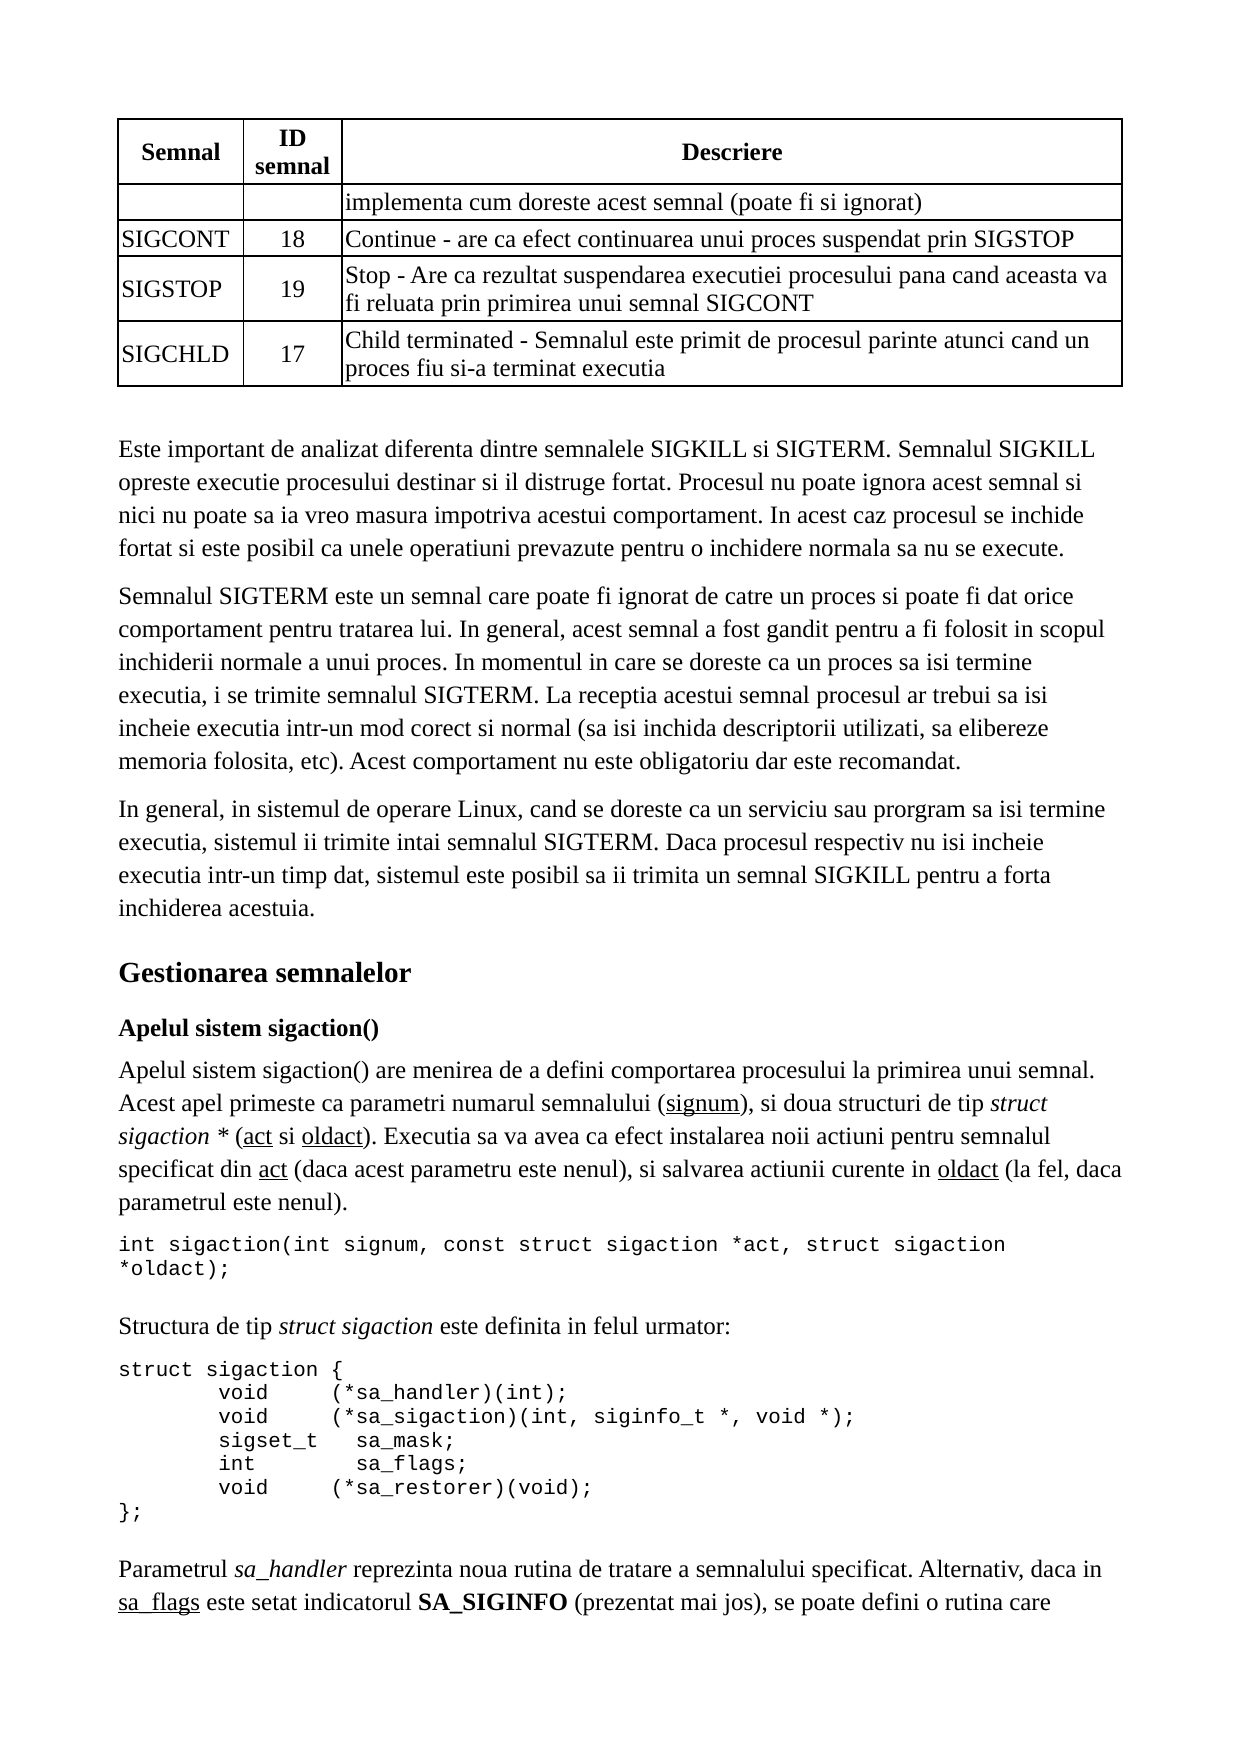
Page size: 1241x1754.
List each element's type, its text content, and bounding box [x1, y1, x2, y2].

table_cell SIGCONT [119, 221, 243, 255]
table_cell 19 [244, 257, 341, 320]
table_cell implementa cum doreste acest semnal (poate fi si ignorat) [343, 185, 1121, 219]
text sigset_t sa_mask; [118, 1430, 1122, 1453]
table_cell SIGSTOP [119, 257, 243, 320]
table_cell [119, 185, 243, 219]
table_cell SIGCHLD [119, 322, 243, 385]
table_header Descriere [343, 120, 1121, 183]
text void (*sa_handler)(int); [118, 1382, 1122, 1406]
subtitle Gestionarea semnalelor [118, 955, 1122, 988]
table_header Semnal [119, 120, 243, 183]
text Este important de analizat diferenta dintre semnalele SIGKILL si SIGTERM. Semnalul SIGKILL opreste executie procesului destinar si il distruge fortat. Procesul nu poate ignora acest semnal si nici nu poate sa ia vreo masura impotriva acestui comportament. In acest caz procesul se inchide fortat si este posibil ca unele operatiuni prevazute pentru o inchidere normala sa nu se execute. [118, 434, 1122, 562]
table_cell Continue - are ca efect continuarea unui proces suspendat prin SIGSTOP [343, 221, 1121, 255]
text Parametrul sa_handler reprezinta noua rutina de tratare a semnalului specificat. Alternativ, daca in sa_flags este setat indicatorul SA_SIGINFO (prezentat mai jos), se poate defini o rutina care [118, 1554, 1122, 1616]
text Semnalul SIGTERM este un semnal care poate fi ignorat de catre un proces si poate fi dat orice comportament pentru tratarea lui. In general, acest semnal a fost gandit pentru a fi folosit in scopul inchiderii normale a unui proces. In momentul in care se doreste ca un proces sa isi termine executia, i se trimite semnalul SIGTERM. La receptia acestui semnal procesul ar trebui sa isi incheie executia intr-un mod corect si normal (sa isi inchida descriptorii utilizati, sa elibereze memoria folosita, etc). Acest comportament nu este obligatoriu dar este recomandat. [118, 581, 1122, 775]
table_cell Child terminated - Semnalul este primit de procesul parinte atunci cand un proces fiu si-a terminat executia [343, 322, 1121, 385]
text void (*sa_sigaction)(int, siginfo_t *, void *); [118, 1406, 1122, 1430]
text Apelul sistem sigaction() are menirea de a defini comportarea procesului la primirea unui semnal. Acest apel primeste ca parametri numarul semnalului (signum), si doua structuri de tip struct sigaction * (act si oldact). Executia sa va avea ca efect instalarea noii actiuni pentru semnalul specificat din act (daca acest parametru este nenul), si salvarea actiunii curente in oldact (la fel, daca parametrul este nenul). [118, 1055, 1122, 1216]
table_cell [244, 185, 341, 219]
text }; [118, 1501, 1122, 1524]
text int sigaction(int signum, const struct sigaction *act, struct sigaction *oldact); [118, 1234, 1122, 1282]
text Structura de tip struct sigaction este definita in felul urmator: [118, 1311, 1122, 1340]
table_cell 17 [244, 322, 341, 385]
table_header ID semnal [244, 120, 341, 183]
table_cell Stop - Are ca rezultat suspendarea executiei procesului pana cand aceasta va fi reluata prin primirea unui semnal SIGCONT [343, 257, 1121, 320]
subtitle Apelul sistem sigaction() [118, 1013, 1122, 1042]
table_cell 18 [244, 221, 341, 255]
text void (*sa_restorer)(void); [118, 1477, 1122, 1501]
text In general, in sistemul de operare Linux, cand se doreste ca un serviciu sau prorgram sa isi termine executia, sistemul ii trimite intai semnalul SIGTERM. Daca procesul respectiv nu isi incheie executia intr-un timp dat, sistemul este posibil sa ii trimita un semnal SIGKILL pentru a forta inchiderea acestuia. [118, 794, 1122, 921]
text struct sigaction { [118, 1359, 1122, 1382]
text int sa_flags; [118, 1453, 1122, 1477]
